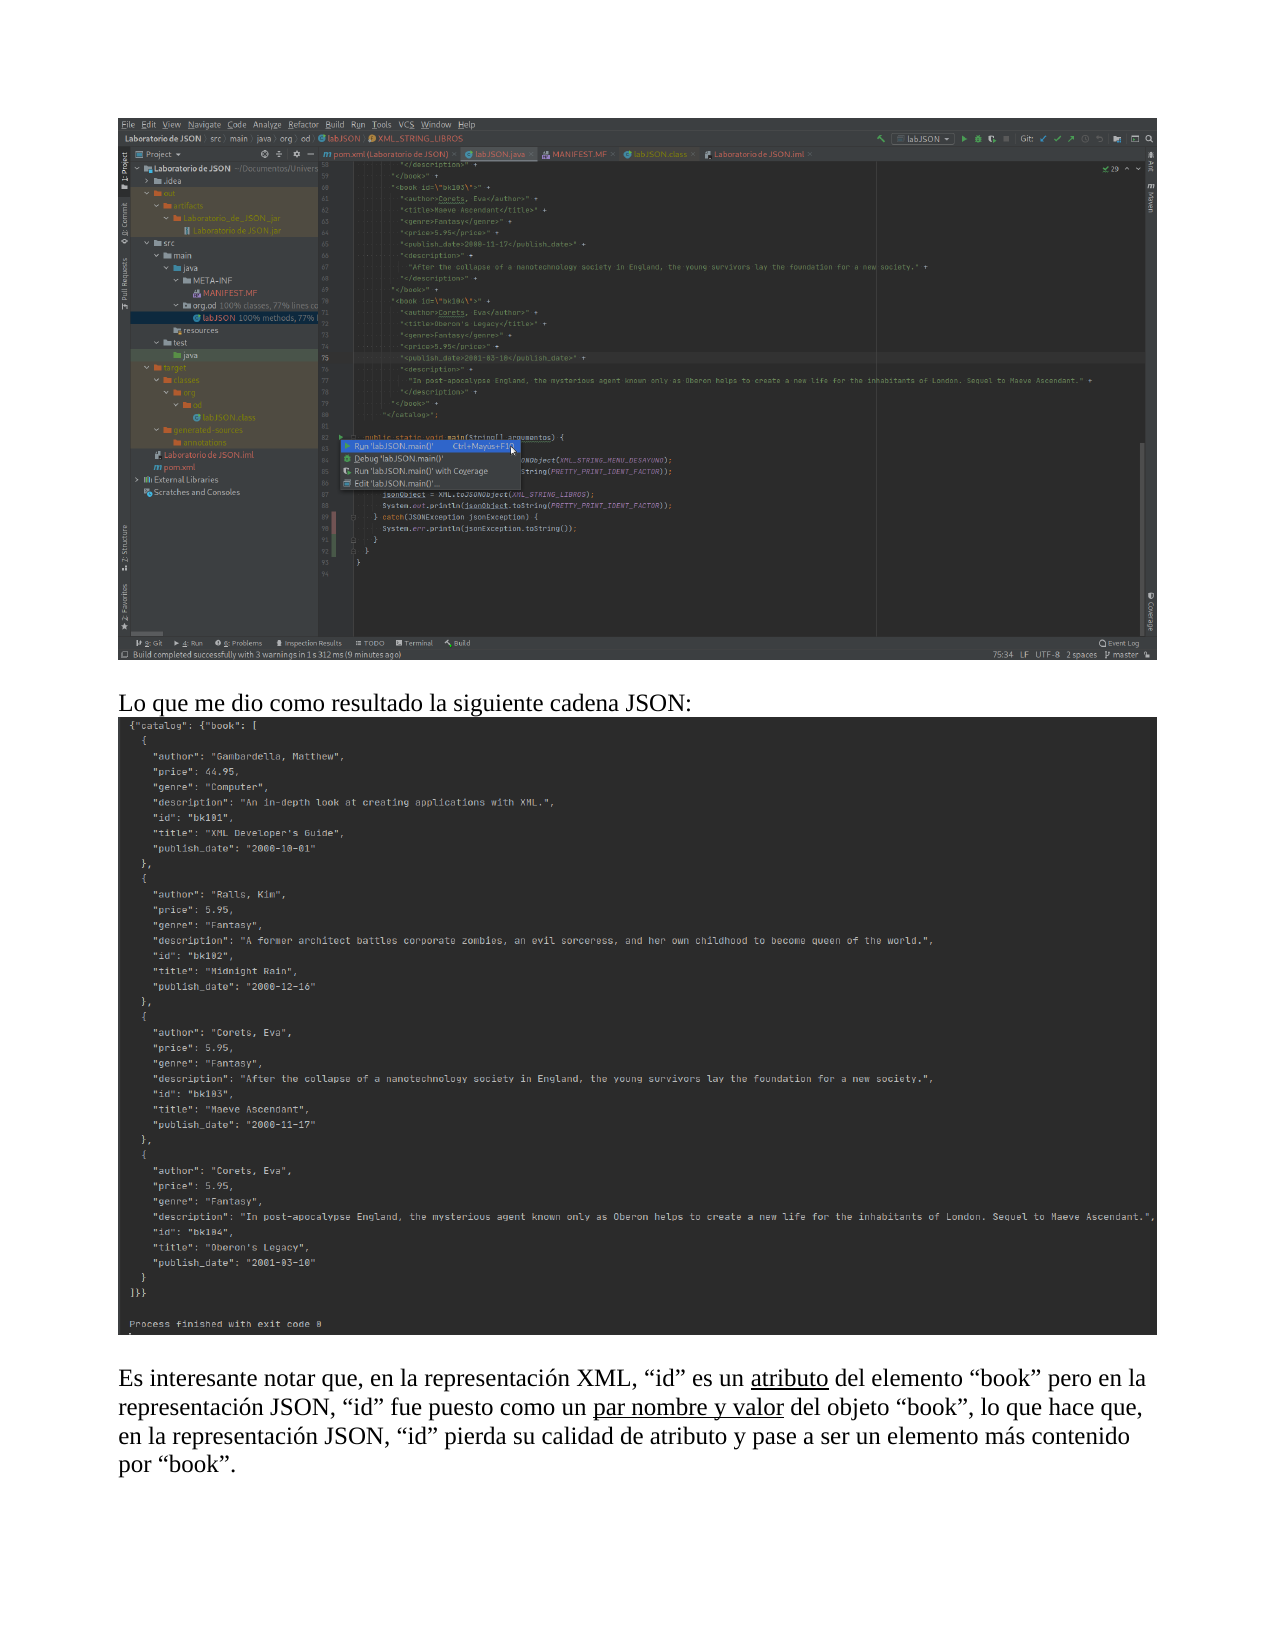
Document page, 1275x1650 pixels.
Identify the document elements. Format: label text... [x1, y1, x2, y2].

picture [118, 717, 1157, 1335]
picture [118, 118, 1157, 660]
text Es interesante notar que, en la representación XML, “id” es un atributo del elemento “book” pero en la representación JSON, “id” fue puesto como un par nombre y valor del objeto “book”, lo que hace que, en la representación JSON, “id” pierda su calidad de atributo y pase a ser un elemento más contenido por “book”. [118, 1363, 1157, 1478]
text Lo que me dio como resultado la siguiente cadena JSON: [118, 688, 1157, 717]
